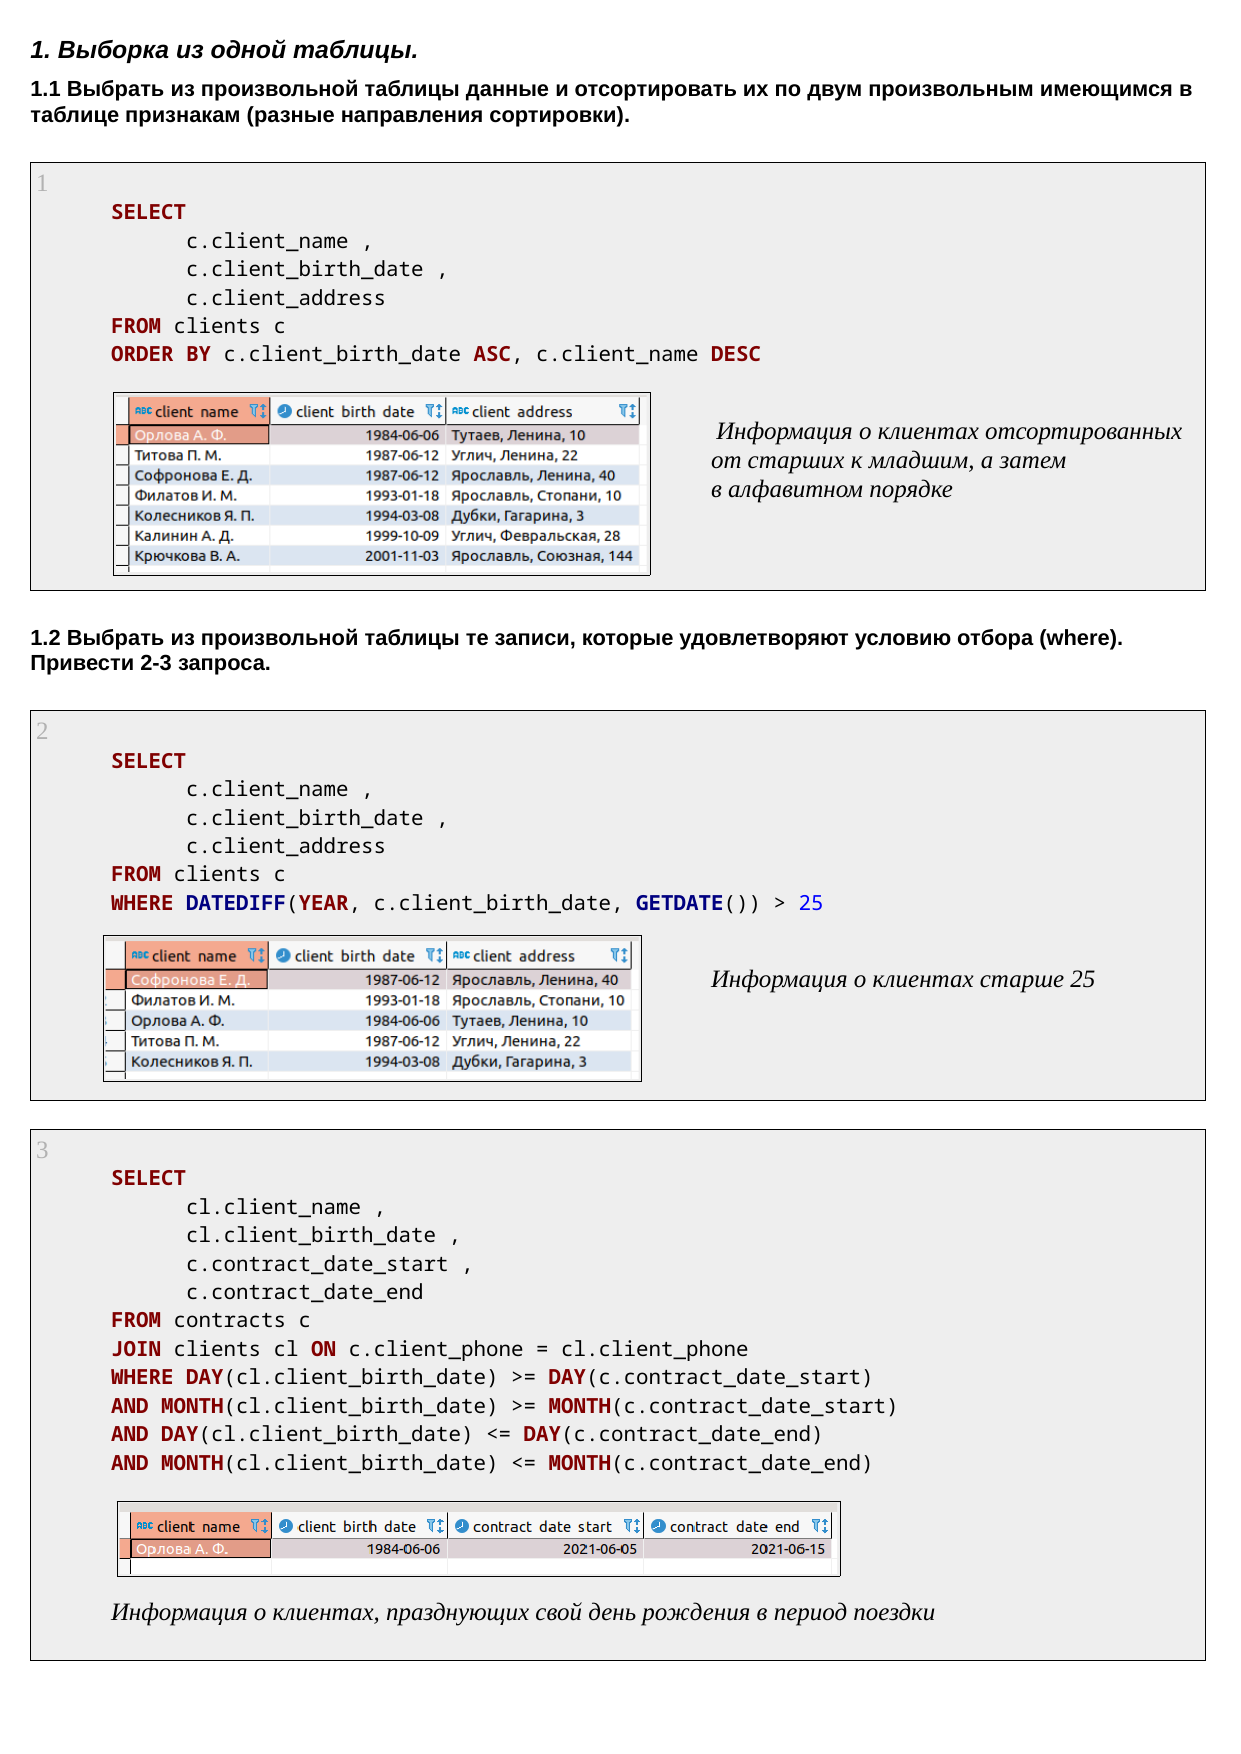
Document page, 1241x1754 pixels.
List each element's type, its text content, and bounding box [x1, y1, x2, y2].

subtitle 1.1 Выбрать из произвольной таблицы данные и отсортировать их по двум произвольным имеющимся в таблице признакам (разные направления сортировки). [30, 76, 1205, 127]
table_header 2 SELECT c.client_name , c.client_birth_date , c.client_address FROM clients c WHERE DATEDIFF(YEAR, c.client_birth_date, GETDATE()) > 25 Информация о клиентах старше 25 [31, 711, 1205, 1100]
table_header 3 SELECT cl.client_name , cl.client_birth_date , c.contract_date_start , c.contract_date_end FROM contracts c JOIN clients cl ON c.client_phone = cl.client_phone WHERE DAY(cl.client_birth_date) >= DAY(c.contract_date_start) AND MONTH(cl.client_birth_date) >= MONTH(c.contract_date_start) AND DAY(cl.client_birth_date) <= DAY(c.contract_date_end) AND MONTH(cl.client_birth_date) <= MONTH(c.contract_date_end) Информация о клиентах, празднующих свой день рождения в период поездки [31, 1130, 1205, 1660]
picture [105, 937, 639, 1079]
picture [119, 1503, 838, 1574]
subtitle 1. Выборка из одной таблицы. [30, 35, 1205, 64]
picture [116, 395, 647, 572]
subtitle 1.2 Выбрать из произвольной таблицы те записи, которые удовлетворяют условию отбора (where). Привести 2-3 запроса. [30, 625, 1205, 675]
table_header 1 SELECT c.client_name , c.client_birth_date , c.client_address FROM clients c ORDER BY c.client_birth_date ASC, c.client_name DESC Информация о клиентах отсортированных от старших к младшим, а затем в алфавитном порядке [31, 163, 1205, 590]
